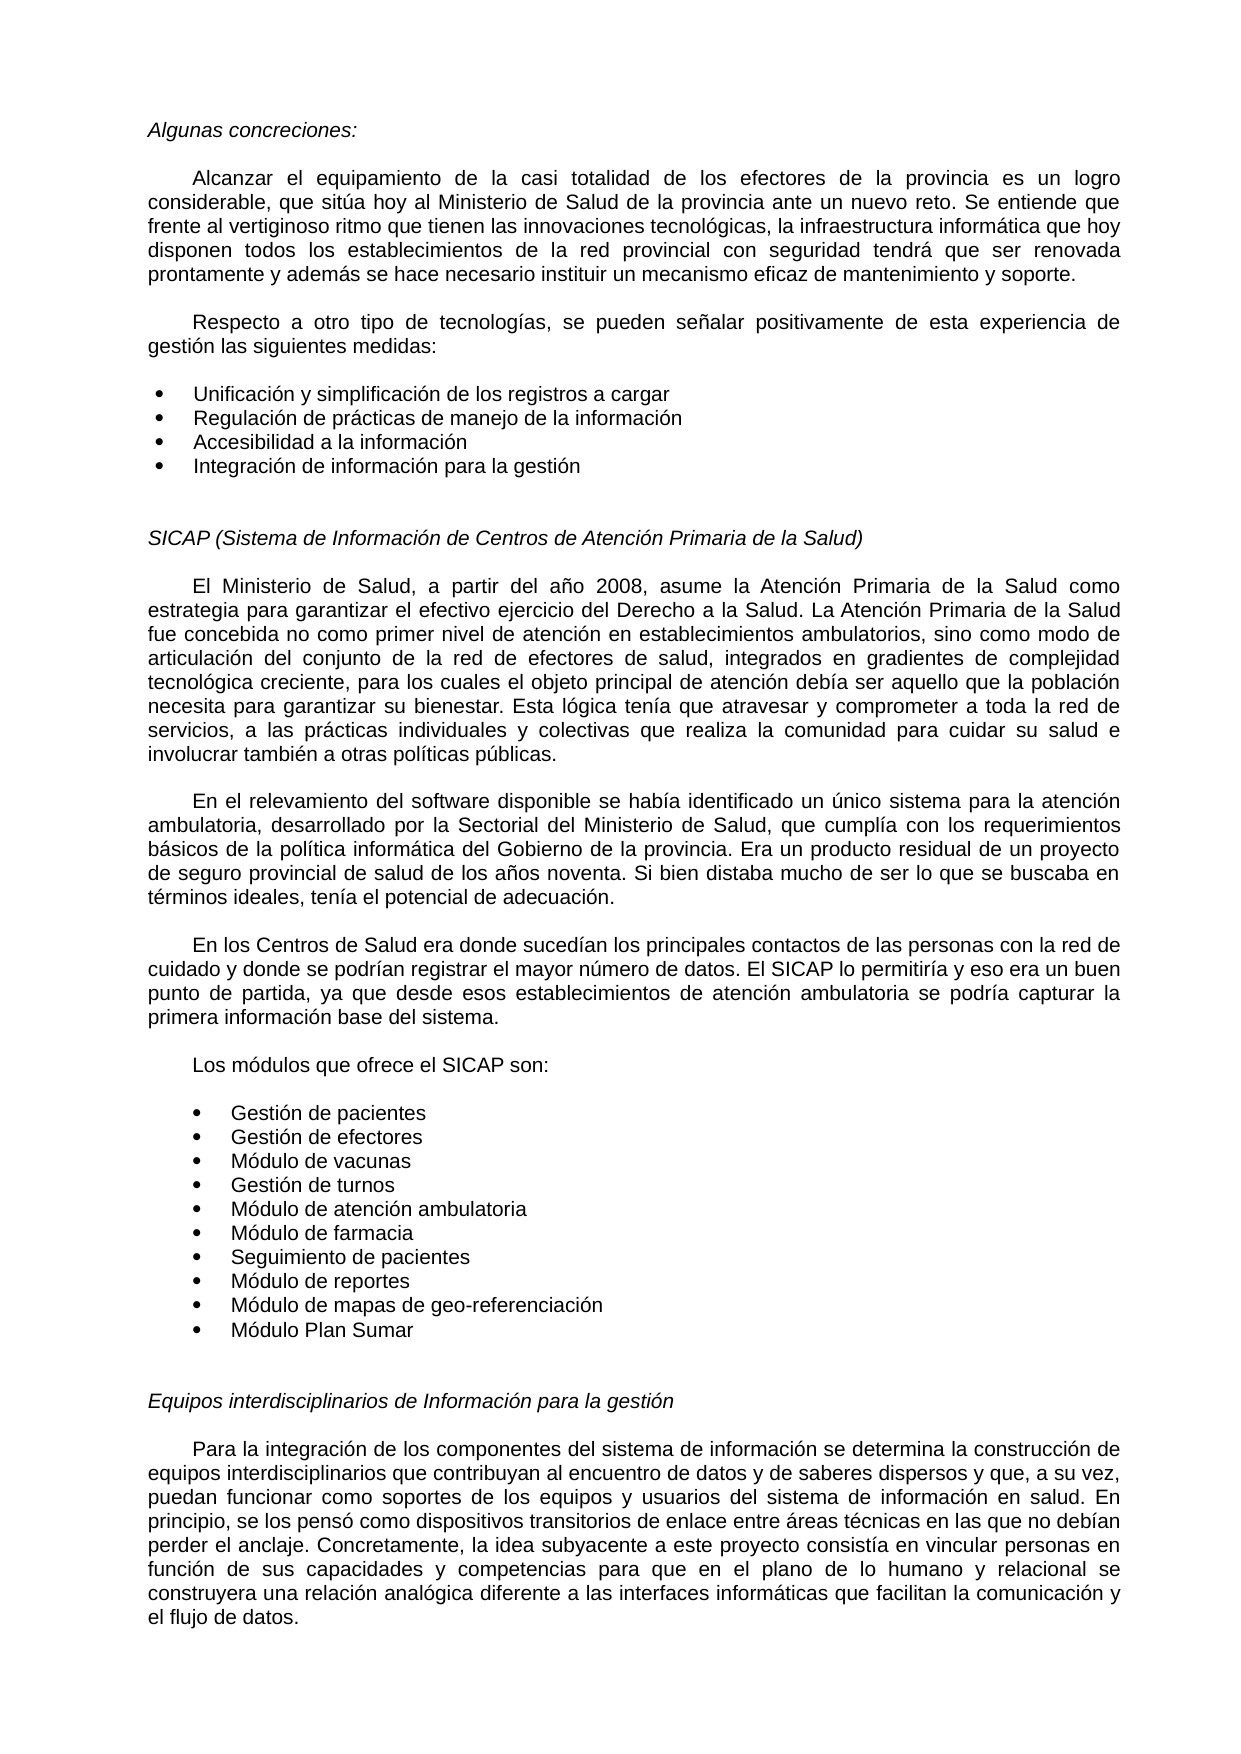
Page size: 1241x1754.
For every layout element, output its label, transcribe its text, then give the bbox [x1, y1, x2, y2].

list Gestión de turnos [193, 1173, 1122, 1197]
list Unificación y simplificación de los registros a cargar [156, 382, 1122, 406]
list Seguimiento de pacientes [193, 1245, 1122, 1269]
text El Ministerio de Salud, a partir del año 2008, asume la Atención Primaria de la Salud como estrategia para garantizar el efectivo ejercicio del Derecho a la Salud. La Atención Primaria de la Salud fue concebida no como primer nivel de atención en establecimientos ambulatorios, sino como modo de articulación del conjunto de la red de efectores de salud, integrados en gradientes de complejidad tecnológica creciente, para los cuales el objeto principal de atención debía ser aquello que la población necesita para garantizar su bienestar. Esta lógica tenía que atravesar y comprometer a toda la red de servicios, a las prácticas individuales y colectivas que realiza la comunidad para cuidar su salud e involucrar también a otras políticas públicas. [148, 574, 1122, 765]
list Gestión de efectores [193, 1125, 1122, 1149]
list Regulación de prácticas de manejo de la información [156, 406, 1122, 430]
text En el relevamiento del software disponible se había identificado un único sistema para la atención ambulatoria, desarrollado por la Sectorial del Ministerio de Salud, que cumplía con los requerimientos básicos de la política informática del Gobierno de la provincia. Era un producto residual de un proyecto de seguro provincial de salud de los años noventa. Si bien distaba mucho de ser lo que se buscaba en términos ideales, tenía el potencial de adecuación. [148, 789, 1122, 909]
text En los Centros de Salud era donde sucedían los principales contactos de las personas con la red de cuidado y donde se podrían registrar el mayor número de datos. El SICAP lo permitiría y eso era un buen punto de partida, ya que desde esos establecimientos de atención ambulatoria se podría capturar la primera información base del sistema. [148, 933, 1122, 1029]
list Módulo de atención ambulatoria [193, 1197, 1122, 1221]
list Accesibilidad a la información [156, 430, 1122, 454]
list Módulo de reportes [193, 1269, 1122, 1293]
text Los módulos que ofrece el SICAP son: [148, 1053, 1122, 1077]
list Módulo Plan Sumar [193, 1317, 1122, 1341]
text SICAP (Sistema de Información de Centros de Atención Primaria de la Salud) [148, 526, 1122, 550]
list Gestión de pacientes [193, 1101, 1122, 1125]
text Respecto a otro tipo de tecnologías, se pueden señalar positivamente de esta experiencia de gestión las siguientes medidas: [148, 310, 1122, 358]
text Para la integración de los componentes del sistema de información se determina la construcción de equipos interdisciplinarios que contribuyan al encuentro de datos y de saberes dispersos y que, a su vez, puedan funcionar como soportes de los equipos y usuarios del sistema de información en salud. En principio, se los pensó como dispositivos transitorios de enlace entre áreas técnicas en las que no debían perder el anclaje. Concretamente, la idea subyacente a este proyecto consistía en vincular personas en función de sus capacidades y competencias para que en el plano de lo humano y relacional se construyera una relación analógica diferente a las interfaces informáticas que facilitan la comunicación y el flujo de datos. [148, 1437, 1122, 1629]
list Módulo de mapas de geo-referenciación [193, 1293, 1122, 1317]
list Módulo de farmacia [193, 1221, 1122, 1245]
list Módulo de vacunas [193, 1149, 1122, 1173]
text Alcanzar el equipamiento de la casi totalidad de los efectores de la provincia es un logro considerable, que sitúa hoy al Ministerio de Salud de la provincia ante un nuevo reto. Se entiende que frente al vertiginoso ritmo que tienen las innovaciones tecnológicas, la infraestructura informática que hoy disponen todos los establecimientos de la red provincial con seguridad tendrá que ser renovada prontamente y además se hace necesario instituir un mecanismo eficaz de mantenimiento y soporte. [148, 166, 1122, 286]
text Algunas concreciones: [148, 118, 1122, 142]
text Equipos interdisciplinarios de Información para la gestión [148, 1389, 1122, 1413]
list Integración de información para la gestión [156, 454, 1122, 478]
